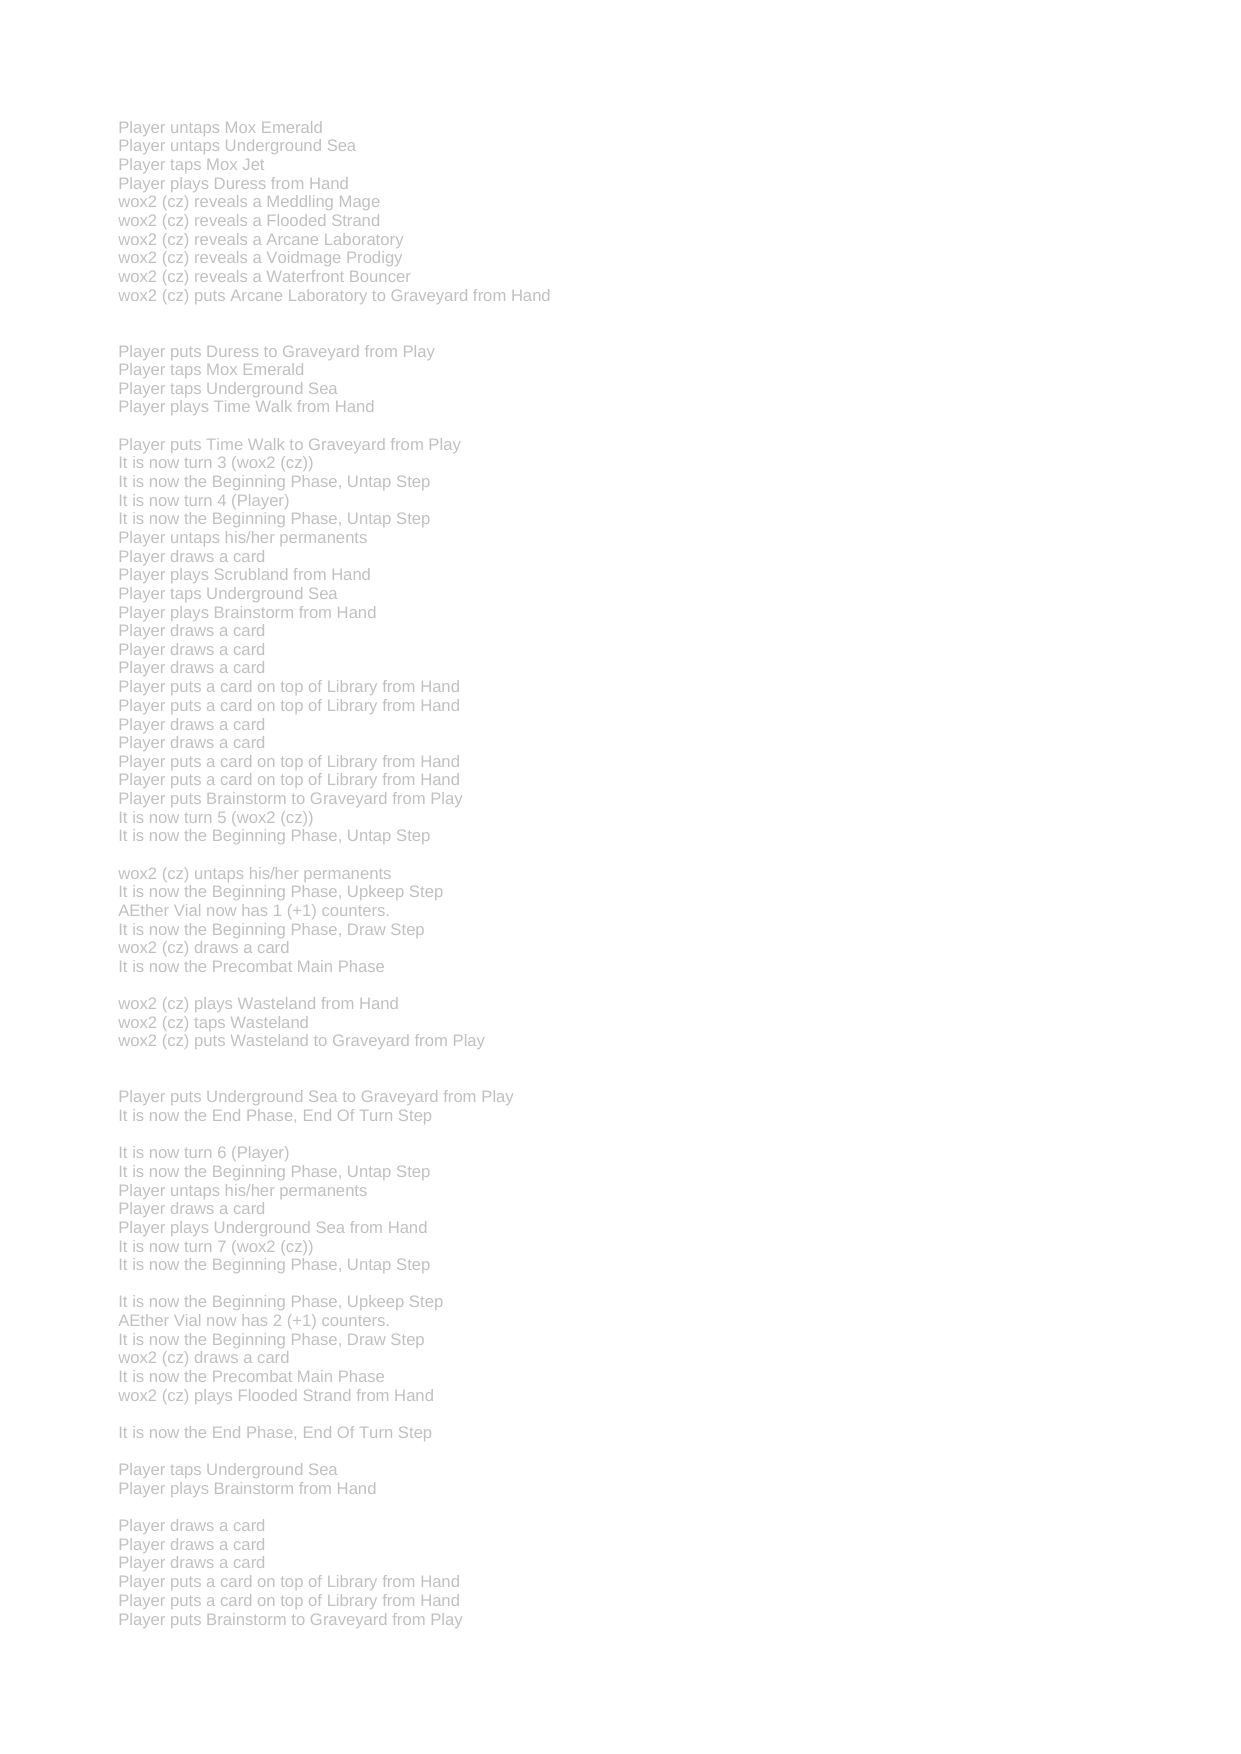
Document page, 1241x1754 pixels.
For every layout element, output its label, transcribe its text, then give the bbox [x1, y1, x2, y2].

text It is now turn 7 (wox2 (cz)) [118, 1237, 1122, 1256]
text AEther Vial now has 2 (+1) counters. [118, 1311, 1122, 1330]
text Player puts a card on top of Library from Hand [118, 696, 1122, 715]
text It is now the Beginning Phase, Untap Step [118, 1256, 1122, 1274]
text Player puts a card on top of Library from Hand [118, 771, 1122, 789]
text Player plays Brainstorm from Hand [118, 603, 1122, 622]
text Player puts Duress to Graveyard from Play [118, 342, 1122, 361]
text Player puts a card on top of Library from Hand [118, 1591, 1122, 1610]
text <Player> lab [118, 304, 1122, 323]
text Player draws a card [118, 640, 1122, 659]
text <wox2 (cz)> Ok [118, 323, 1122, 342]
text <wox2 (cz)> Thinking [118, 976, 1122, 994]
text Player puts Brainstorm to Graveyard from Play [118, 1610, 1122, 1628]
text Player untaps Underground Sea [118, 137, 1122, 155]
text It is now the Beginning Phase, Upkeep Step [118, 1293, 1122, 1311]
text <wox2 (cz)> Sea [118, 1050, 1122, 1069]
text Player puts Time Walk to Graveyard from Play [118, 435, 1122, 454]
text wox2 (cz) draws a card [118, 1349, 1122, 1367]
text It is now the Beginning Phase, Untap Step [118, 510, 1122, 528]
text wox2 (cz) reveals a Voidmage Prodigy [118, 249, 1122, 267]
text It is now turn 4 (Player) [118, 491, 1122, 510]
text Player puts a card on top of Library from Hand [118, 677, 1122, 696]
text Player draws a card [118, 733, 1122, 752]
text Player puts Brainstorm to Graveyard from Play [118, 789, 1122, 808]
text <wox2 (cz)> Ok [118, 1498, 1122, 1517]
text Player draws a card [118, 1517, 1122, 1535]
text <Player> End my turn [118, 845, 1122, 864]
text Player plays Underground Sea from Hand [118, 1218, 1122, 1237]
text Player puts a card on top of Library from Hand [118, 752, 1122, 771]
text wox2 (cz) plays Flooded Strand from Hand [118, 1386, 1122, 1405]
text Player plays Brainstorm from Hand [118, 1479, 1122, 1498]
text It is now turn 3 (wox2 (cz)) [118, 454, 1122, 472]
text It is now the Beginning Phase, Untap Step [118, 827, 1122, 845]
text <wox2 (cz)> Thinking [118, 1405, 1122, 1423]
text Player draws a card [118, 1535, 1122, 1554]
text Player puts a card on top of Library from Hand [118, 1572, 1122, 1591]
text wox2 (cz) reveals a Flooded Strand [118, 211, 1122, 230]
text wox2 (cz) plays Wasteland from Hand [118, 994, 1122, 1013]
text wox2 (cz) puts Arcane Laboratory to Graveyard from Hand [118, 286, 1122, 304]
text wox2 (cz) taps Wasteland [118, 1013, 1122, 1032]
text It is now the Beginning Phase, Draw Step [118, 1330, 1122, 1349]
text wox2 (cz) reveals a Arcane Laboratory [118, 230, 1122, 249]
text Player untaps his/her permanents [118, 528, 1122, 547]
text It is now turn 6 (Player) [118, 1144, 1122, 1162]
text wox2 (cz) puts Wasteland to Graveyard from Play [118, 1032, 1122, 1050]
text Player draws a card [118, 715, 1122, 733]
text <wox2 (cz)> End my turn [118, 1442, 1122, 1461]
text <wox2 (cz)> End my turn [118, 1125, 1122, 1144]
text wox2 (cz) untaps his/her permanents [118, 864, 1122, 883]
text Player taps Underground Sea [118, 584, 1122, 603]
text It is now the Precombat Main Phase [118, 957, 1122, 976]
text It is now the Beginning Phase, Untap Step [118, 1162, 1122, 1181]
text Player taps Mox Emerald [118, 361, 1122, 379]
text wox2 (cz) reveals a Meddling Mage [118, 193, 1122, 211]
text Player draws a card [118, 1199, 1122, 1218]
text Player plays Scrubland from Hand [118, 566, 1122, 584]
text It is now the Beginning Phase, Draw Step [118, 920, 1122, 938]
text It is now the End Phase, End Of Turn Step [118, 1423, 1122, 1442]
text Player plays Time Walk from Hand [118, 398, 1122, 416]
text It is now turn 5 (wox2 (cz)) [118, 808, 1122, 827]
text It is now the Beginning Phase, Upkeep Step [118, 883, 1122, 901]
text Player draws a card [118, 659, 1122, 677]
text Player untaps Mox Emerald [118, 118, 1122, 137]
text Player draws a card [118, 547, 1122, 566]
text <wox2 (cz)> Ok [118, 416, 1122, 435]
text AEther Vial now has 1 (+1) counters. [118, 901, 1122, 920]
text Player draws a card [118, 1554, 1122, 1572]
text It is now the Precombat Main Phase [118, 1367, 1122, 1386]
text Player draws a card [118, 622, 1122, 640]
text <Player> End my turn [118, 1274, 1122, 1293]
text Player untaps his/her permanents [118, 1181, 1122, 1199]
text Player taps Underground Sea [118, 379, 1122, 398]
text wox2 (cz) reveals a Waterfront Bouncer [118, 267, 1122, 286]
text It is now the Beginning Phase, Untap Step [118, 472, 1122, 491]
text Player puts Underground Sea to Graveyard from Play [118, 1088, 1122, 1106]
text wox2 (cz) draws a card [118, 938, 1122, 957]
text It is now the End Phase, End Of Turn Step [118, 1106, 1122, 1125]
text Player taps Underground Sea [118, 1461, 1122, 1479]
text <wox2 (cz)> Ok? [118, 1069, 1122, 1088]
text Player plays Duress from Hand [118, 174, 1122, 193]
text Player taps Mox Jet [118, 155, 1122, 174]
